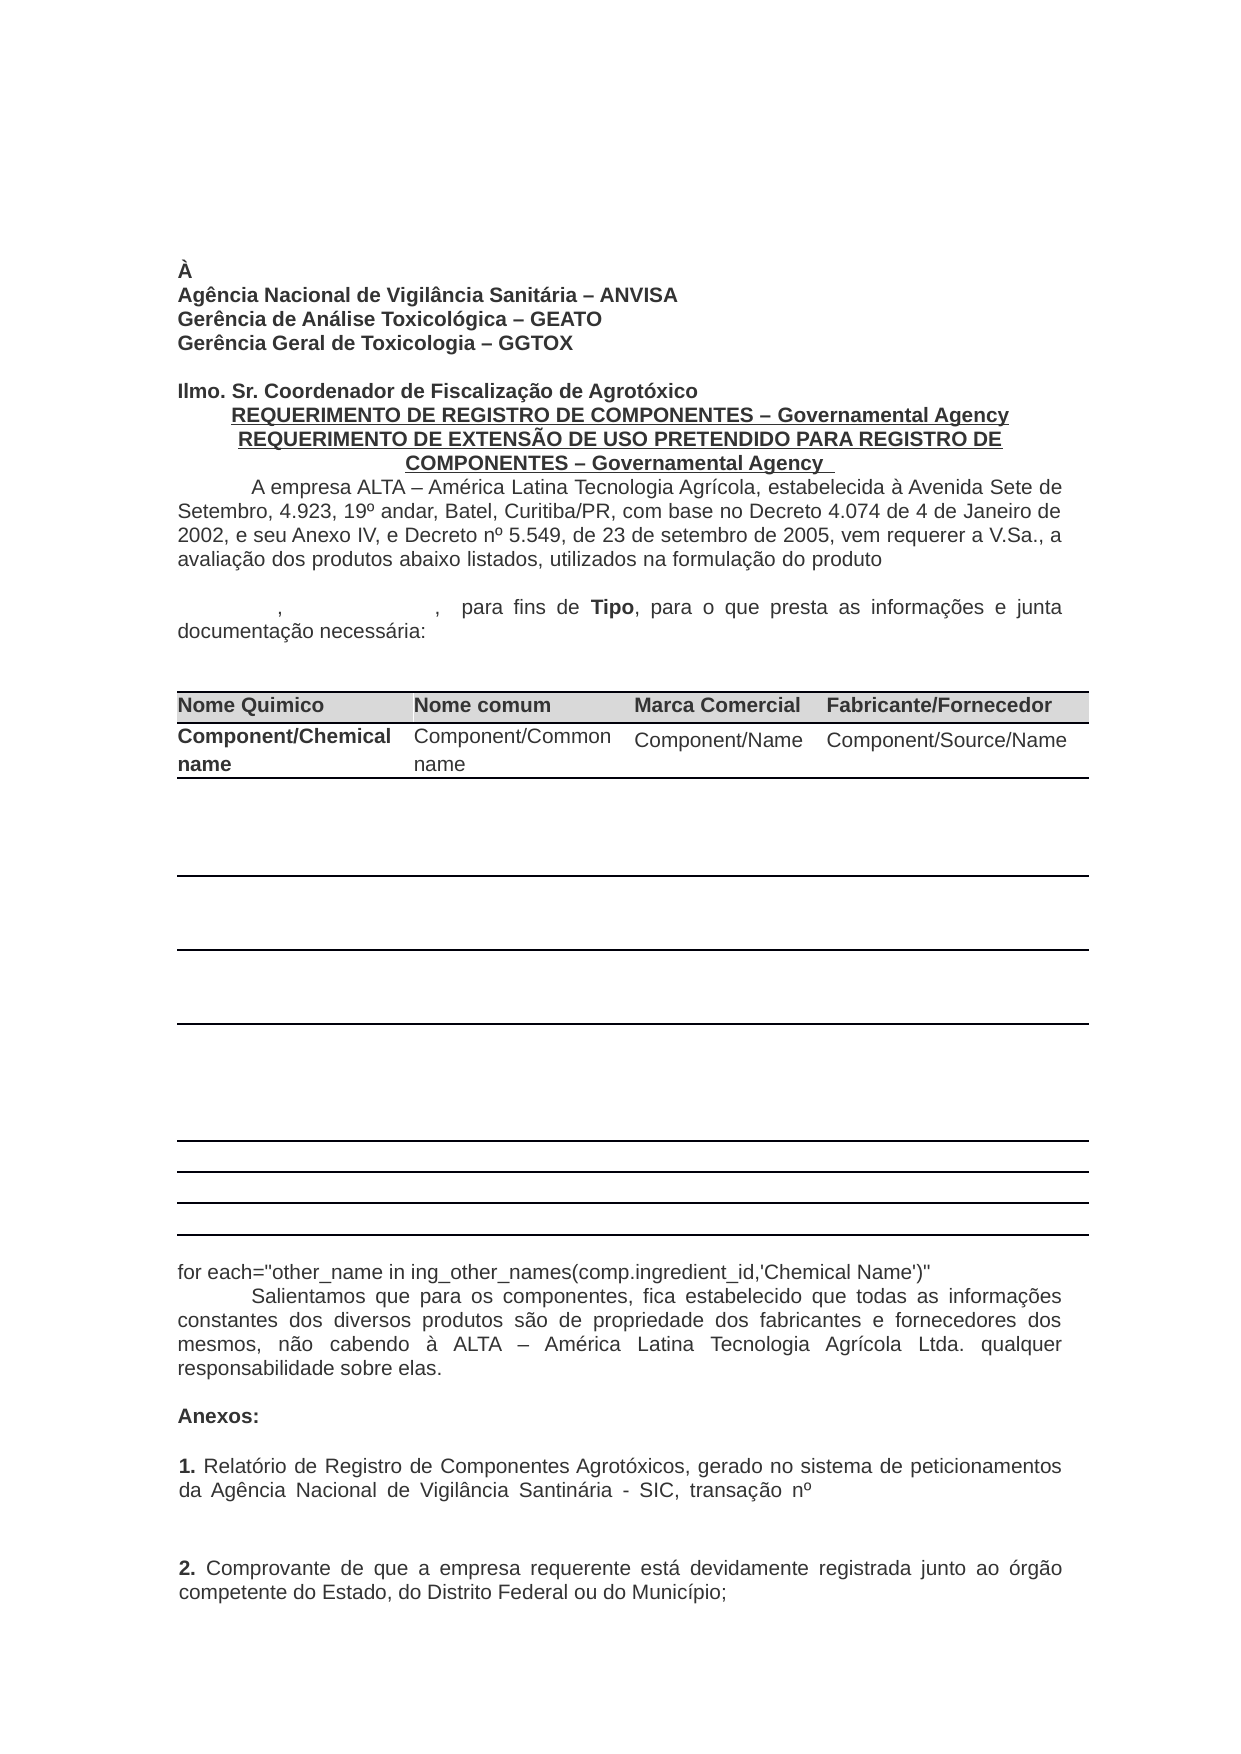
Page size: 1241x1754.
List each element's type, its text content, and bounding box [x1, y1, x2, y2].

table_header Marca Comercial [634, 693, 826, 722]
table_cell [634, 1204, 826, 1234]
table_cell [414, 877, 634, 949]
table_cell <for each="other_name in ing_other_names(ing.ingredient_id,'Chemical Name')"> [177, 951, 413, 1023]
table_cell <for each="ing in cqqs(comp,'others')"> [177, 877, 413, 949]
table_cell </for> [177, 1204, 413, 1234]
table_cell [414, 779, 634, 875]
table_cell [634, 951, 826, 1023]
table_cell [634, 1142, 826, 1171]
table_cell [634, 1173, 826, 1202]
table_cell [826, 951, 1089, 1023]
table_cell [414, 1142, 634, 1171]
text Anexos: [177, 1403, 1063, 1427]
table_cell [826, 1173, 1089, 1202]
text Gerência de Análise Toxicológica – GEATO [177, 307, 1063, 331]
table_cell [826, 779, 1089, 875]
table_cell [634, 877, 826, 949]
text À [177, 259, 1063, 283]
text Agência Nacional de Vigilância Sanitária – ANVISA [177, 283, 1063, 307]
table_cell [634, 779, 826, 875]
text A empresa ALTA – América Latina Tecnologia Agrícola, estabelecida à Avenida Sete de Setembro, 4.923, 19º andar, Batel, Curitiba/PR, com base no Decreto 4.074 de 4 de Janeiro de 2002, e seu Anexo IV, e Decreto nº 5.549, de 23 de setembro de 2005, vem requerer a V.Sa., a avaliação dos produtos abaixo listados, utilizados na formulação do produto <for each="comp in o.component_registry_detail_ids"> <for each="pf in comp.formulated_product_ids"> <pf.name>, </for> </for>, para fins de Tipo, para o que presta as informações e junta documentação necessária: [177, 475, 1063, 643]
text REQUERIMENTO DE EXTENSÃO DE USO PRETENDIDO PARA REGISTRO DE COMPONENTES – Governamental Agency [177, 427, 1063, 475]
text REQUERIMENTO DE REGISTRO DE COMPONENTES – Governamental Agency [177, 403, 1063, 427]
table_cell [414, 1204, 634, 1234]
text Salientamos que para os componentes, fica estabelecido que todas as informações constantes dos diversos produtos são de propriedade dos fabricantes e fornecedores dos mesmos, não cabendo à ALTA – América Latina Tecnologia Agrícola Ltda. qualquer responsabilidade sobre elas. [177, 1284, 1063, 1379]
table_cell <other_name.name> [177, 1025, 413, 1139]
text for each="other_name in ing_other_names(comp.ingredient_id,'Chemical Name')" [177, 1260, 1063, 1284]
table_header Fabricante/Fornecedor [826, 693, 1089, 722]
table_cell Component/Name [634, 724, 826, 777]
text Gerência Geral de Toxicologia – GGTOX [177, 331, 1063, 355]
table_cell [634, 1025, 826, 1139]
table_cell Component/Source/Name [826, 724, 1089, 777]
table_header Nome comum [414, 693, 634, 722]
table_cell [414, 951, 634, 1023]
list 2. Comprovante de que a empresa requerente está devidamente registrada junto ao órgão competente do Estado, do Distrito Federal ou do Município; [178, 1556, 1063, 1604]
table_cell <for each="comp in o.component_registry_detail_ids"> [177, 779, 413, 875]
text <setLang('pt_BR')> [177, 235, 1063, 259]
table_cell Component/Common name [414, 724, 634, 777]
table_cell </for> [177, 1173, 413, 1202]
list 1. Relatório de Registro de Componentes Agrotóxicos, gerado no sistema de peticionamentos da Agência Nacional de Vigilância Santinária - SIC, transação nº <for each="process in processes(o, 'ANVISA')"> <process.petitioning_number> </for> [178, 1454, 1063, 1526]
table_cell [414, 1173, 634, 1202]
table_header Nome Quimico [177, 693, 413, 722]
table_cell <for each="partner in comp.supplier_ids"> <partner.name> </for> [826, 1025, 1089, 1139]
table_cell Component/Chemical name [177, 724, 413, 777]
table_cell [826, 1142, 1089, 1171]
table_cell [826, 877, 1089, 949]
table_cell [826, 1204, 1089, 1234]
table_cell </for> [177, 1142, 413, 1171]
table_cell <comp.component_id.name> [414, 1025, 634, 1139]
text Ilmo. Sr. Coordenador de Fiscalização de Agrotóxico [177, 379, 1063, 403]
